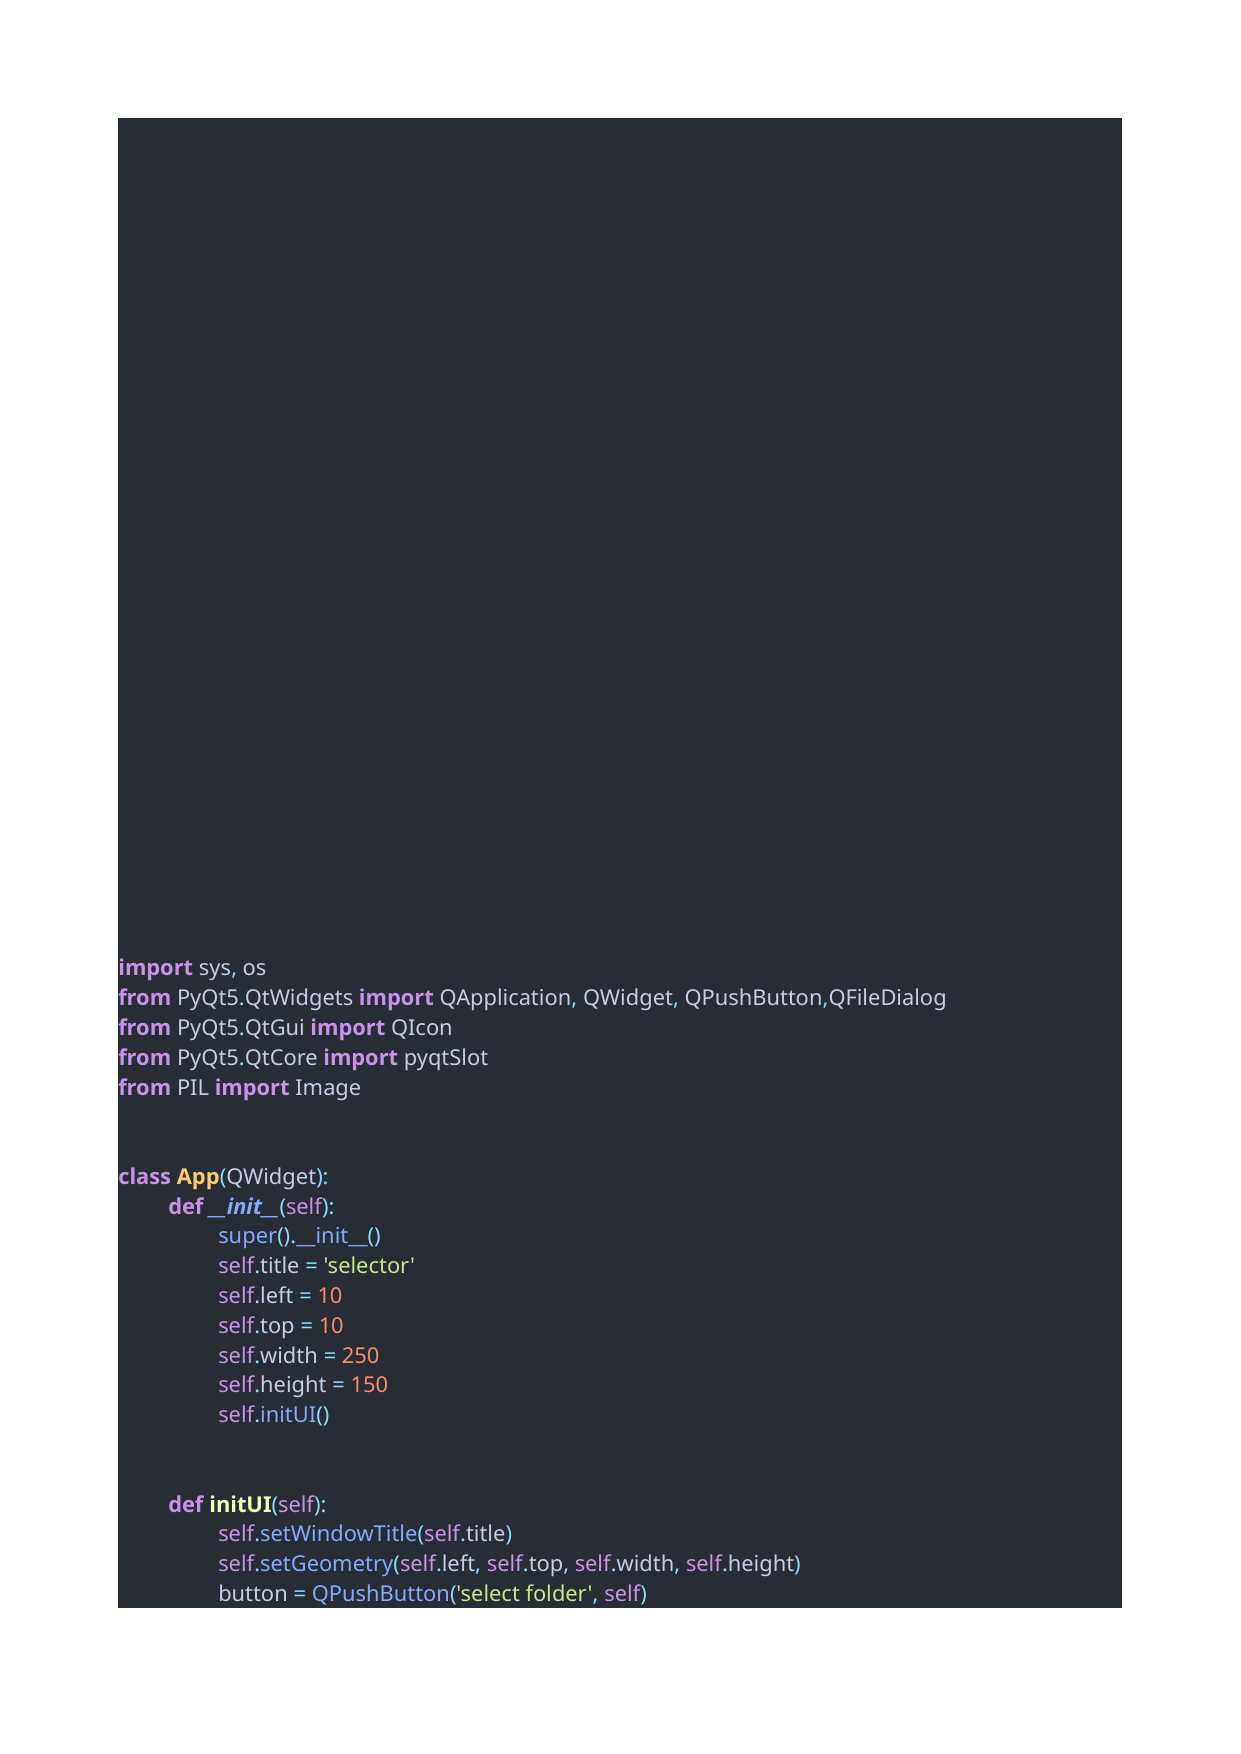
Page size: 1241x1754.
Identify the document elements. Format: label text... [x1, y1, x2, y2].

text super().__init__() [118, 1220, 1122, 1250]
text from PyQt5.QtWidgets import QApplication, QWidget, QPushButton,QFileDialog [118, 982, 1122, 1012]
text def __init__(self): [118, 1191, 1122, 1220]
text self.initUI() [118, 1399, 1122, 1429]
text self.setWindowTitle(self.title) [118, 1518, 1122, 1548]
text self.width = 250 [118, 1339, 1122, 1369]
text from PyQt5.QtCore import pyqtSlot [118, 1042, 1122, 1071]
text button = QPushButton('select folder', self) [118, 1578, 1122, 1608]
text self.top = 10 [118, 1310, 1122, 1339]
text self.height = 150 [118, 1369, 1122, 1399]
text from PyQt5.QtGui import QIcon [118, 1012, 1122, 1042]
text self.title = 'selector' [118, 1250, 1122, 1280]
text import sys, os [118, 952, 1122, 982]
text class App(QWidget): [118, 1161, 1122, 1191]
text from PIL import Image [118, 1071, 1122, 1101]
text self.left = 10 [118, 1280, 1122, 1310]
text self.setGeometry(self.left, self.top, self.width, self.height) [118, 1548, 1122, 1578]
text def initUI(self): [118, 1488, 1122, 1518]
